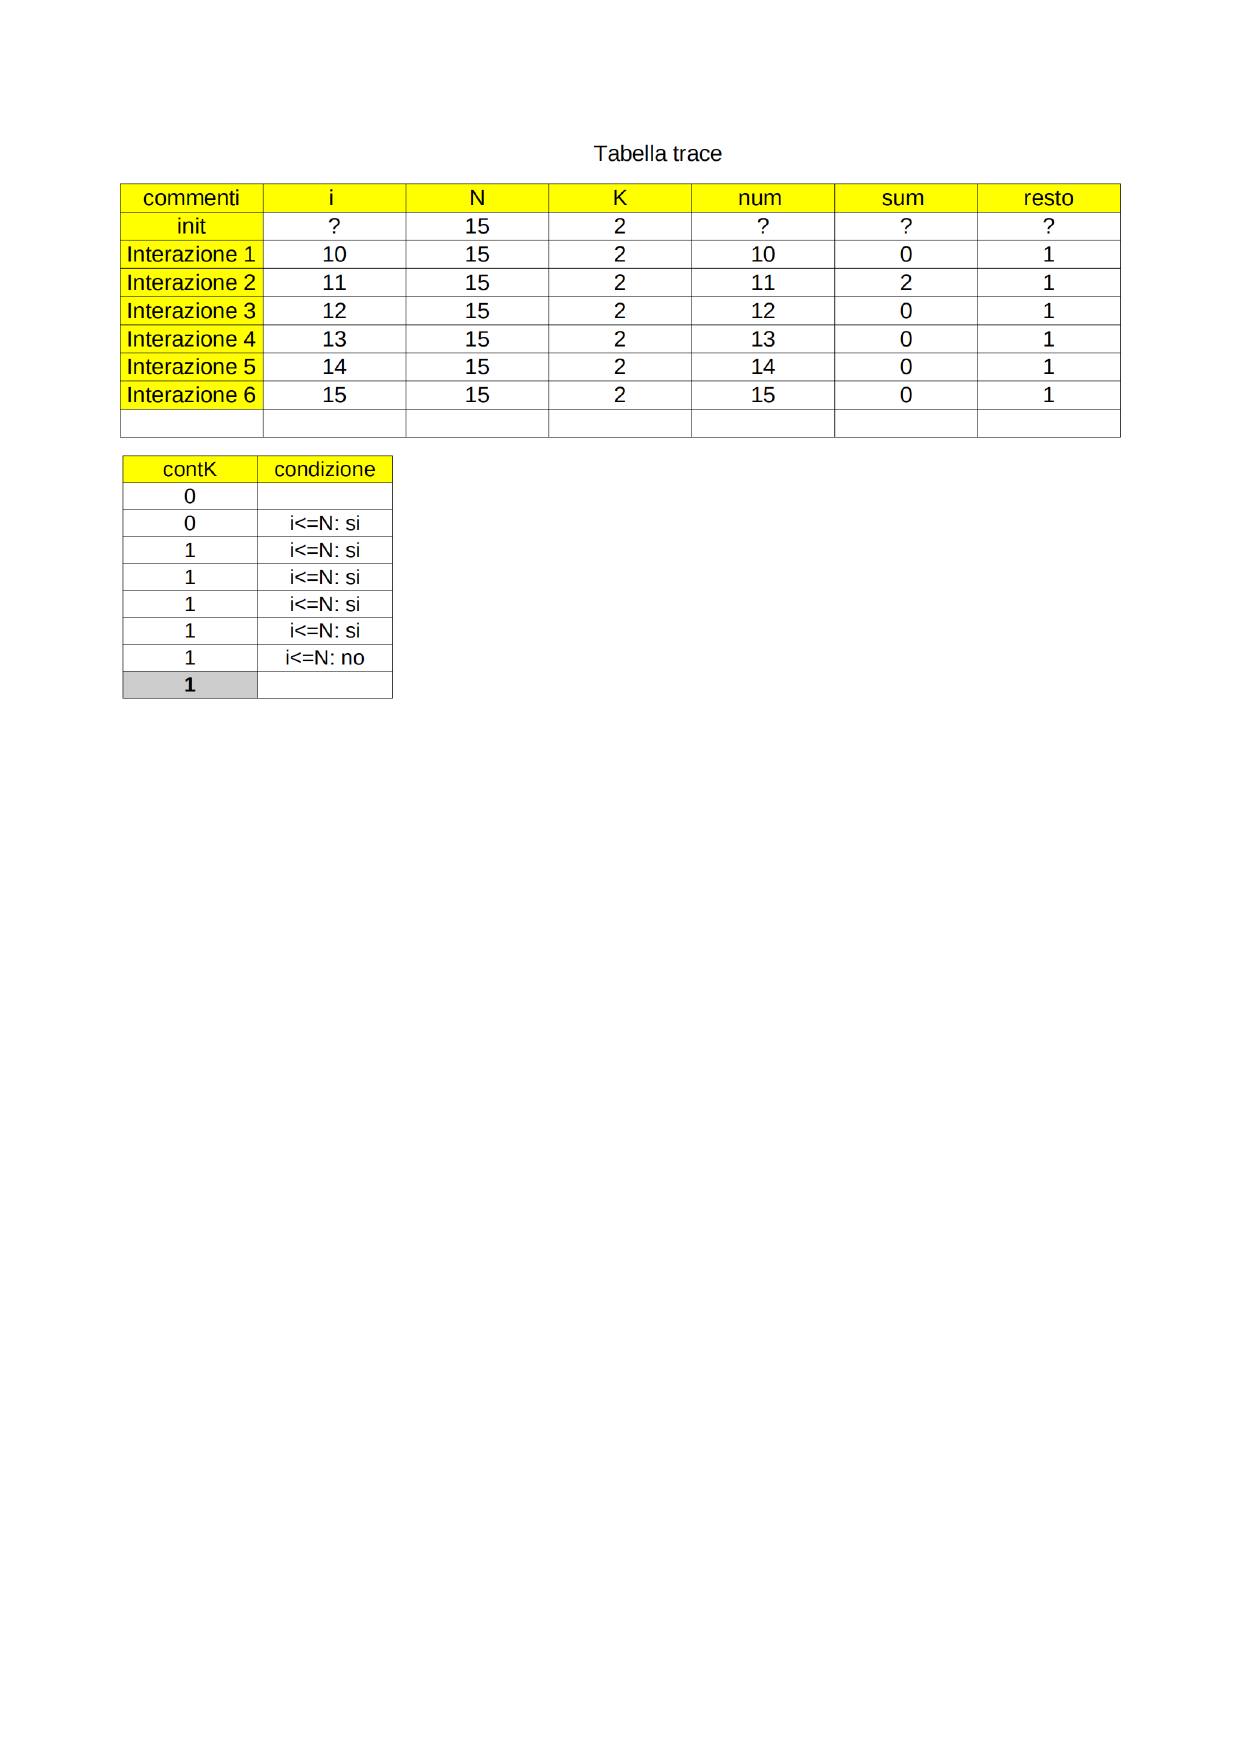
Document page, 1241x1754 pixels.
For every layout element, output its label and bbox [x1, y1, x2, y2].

picture [117, 128, 1122, 438]
picture [121, 453, 394, 700]
